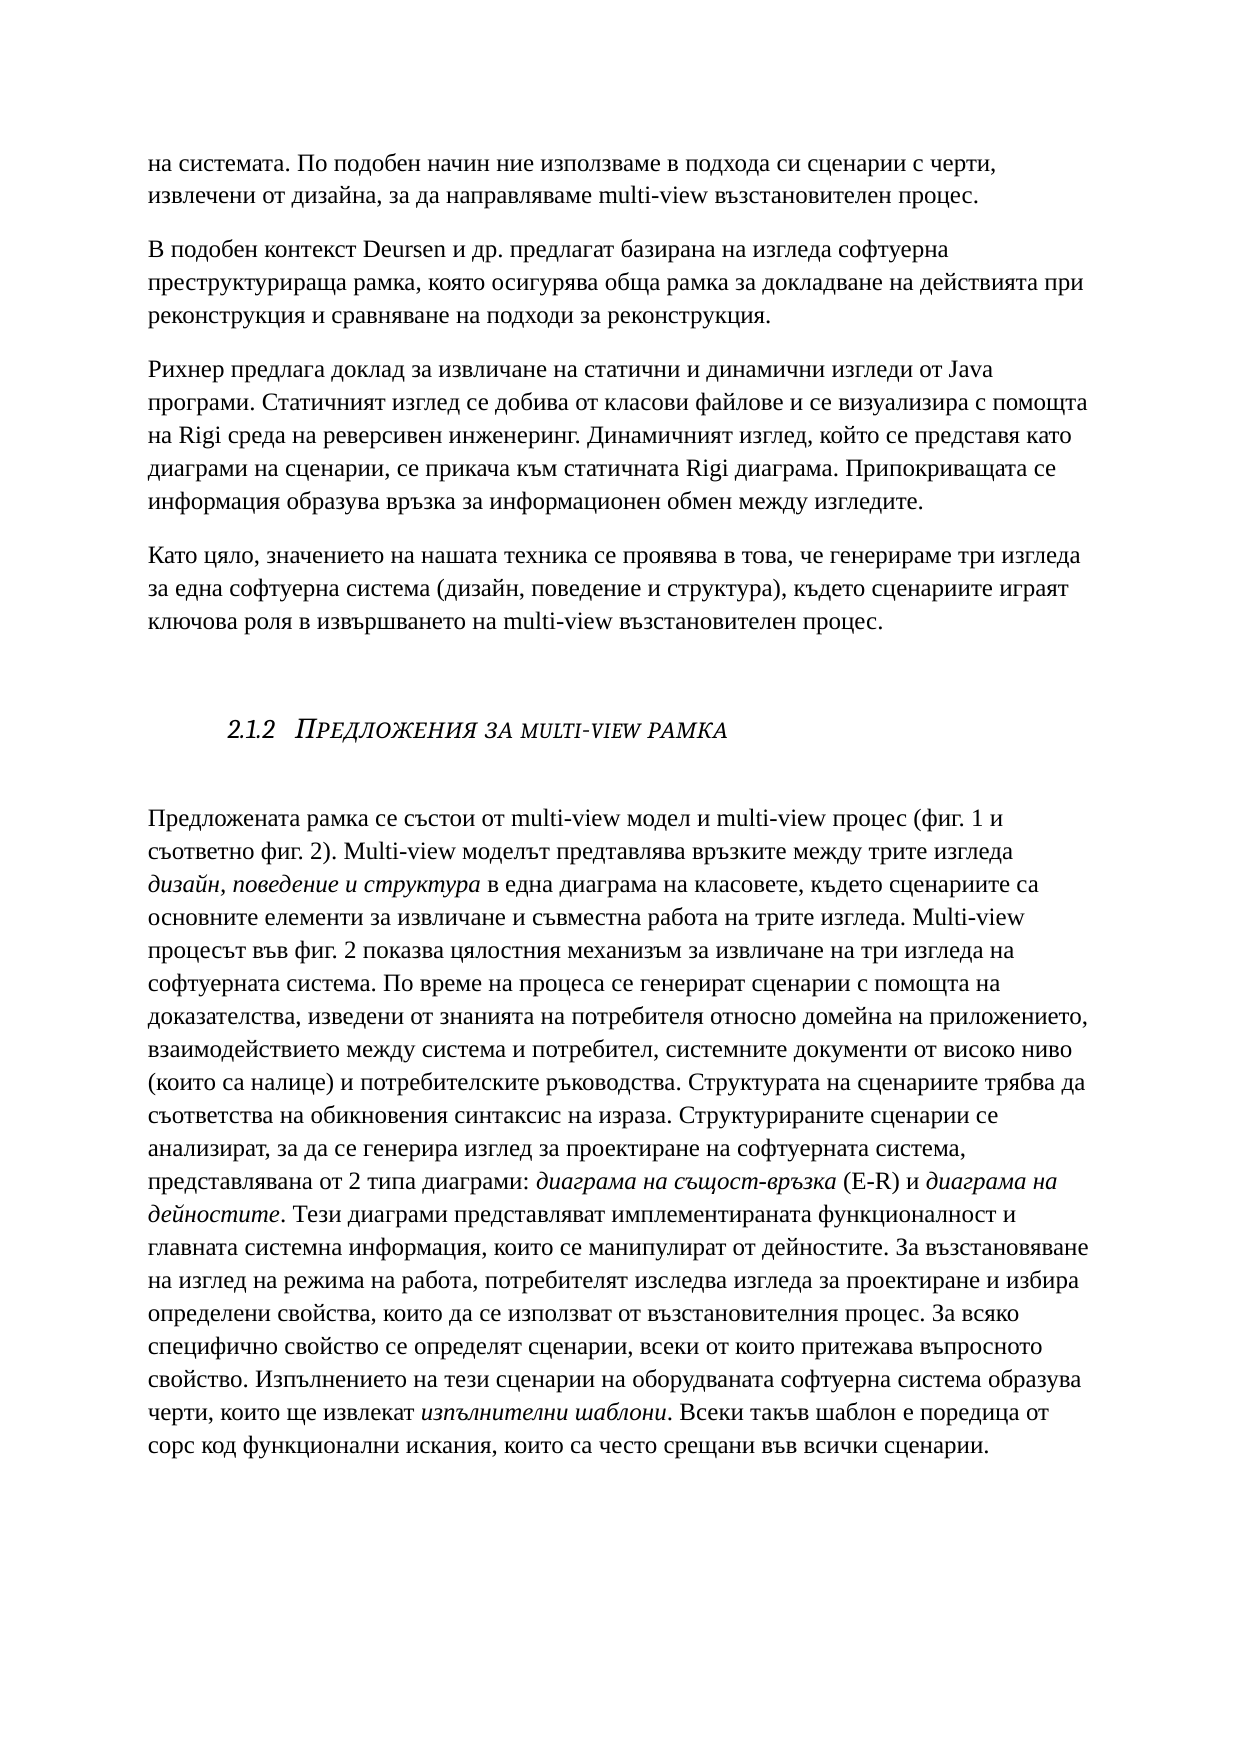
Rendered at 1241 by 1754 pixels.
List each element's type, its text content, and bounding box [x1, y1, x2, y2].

text Като цяло, значението на нашата техника се проявява в това, че генерираме три изгледа за една софтуерна система (дизайн, поведение и структура), където сценариите играят ключова роля в извършването на multi-view възстановителен процес. [148, 540, 1093, 635]
text В подобен контекст Deursen и др. предлагат базирана на изгледа софтуерна преструктурираща рамка, която осигурява обща рамка за докладване на действията при реконструкция и сравняване на подходи за реконструкция. [148, 234, 1093, 329]
text Предложената рамка се състои от multi-view модел и multi-view процес (фиг. 1 и съответно фиг. 2). Multi-view моделът предтавлява връзките между трите изгледа дизайн, поведение и структура в една диаграма на класовете, където сценариите са основните елементи за извличане и съвместна работа на трите изгледа. Multi-view процесът във фиг. 2 показва цялостния механизъм за извличане на три изгледа на софтуерната система. По време на процеса се генерират сценарии с помощта на доказателства, изведени от знанията на потребителя относно домейна на приложението, взаимодействието между система и потребител, системните документи от високо ниво (които са налице) и потребителските ръководства. Структурата на сценариите трябва да съответства на обикновения синтаксис на израза. Структурираните сценарии се анализират, за да се генерира изглед за проектиране на софтуерната система, представлявана от 2 типа диаграми: диаграма на същост-връзка (E-R) и диаграма на дейностите. Тези диаграми представляват имплементираната функционалност и главната системна информация, които се манипулират от дейностите. За възстановяване на изглед на режима на работа, потребителят изследва изгледа за проектиране и избира определени свойства, които да се използват от възстановителния процес. За всяко специфично свойство се определят сценарии, всеки от които притежава въпросното свойство. Изпълнението на тези сценарии на оборудваната софтуерна система образува черти, които ще извлекат изпълнителни шаблони. Всеки такъв шаблон е поредица от сорс код функционални искания, които са често срещани във всички сценарии. [148, 803, 1093, 1459]
text на системата. По подобен начин ние използваме в подхода си сценарии с черти, извлечени от дизайна, за да направляваме multi-view възстановителен процес. [148, 148, 1093, 209]
subtitle Предложения за multi-view рамка [223, 714, 1093, 745]
text Рихнер предлага доклад за извличане на статични и динамични изгледи от Java програми. Статичният изглед се добива от класови файлове и се визуализира с помощта на Rigi среда на реверсивен инженеринг. Динамичният изглед, който се представя като диаграми на сценарии, се прикача към статичната Rigi диаграма. Припокриващата се информация образува връзка за информационен обмен между изгледите. [148, 354, 1093, 515]
